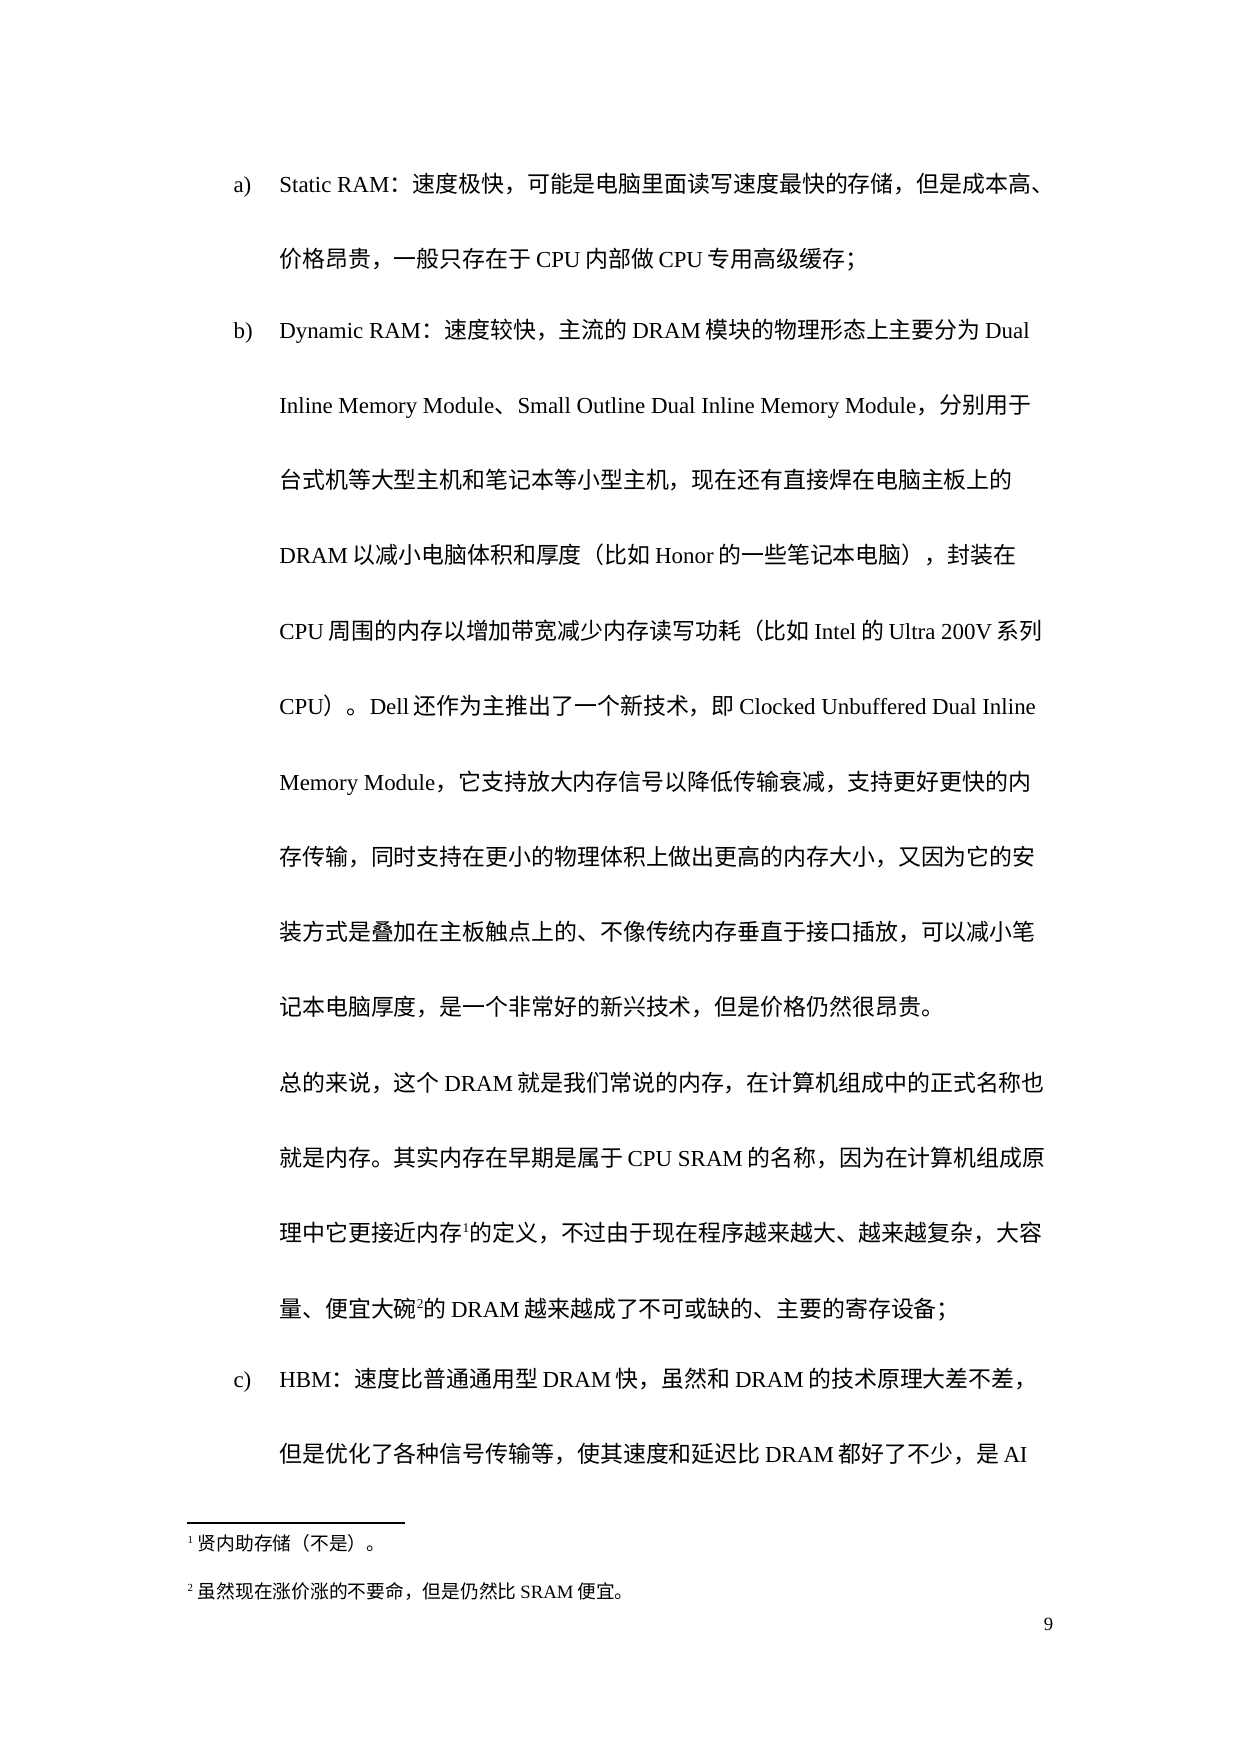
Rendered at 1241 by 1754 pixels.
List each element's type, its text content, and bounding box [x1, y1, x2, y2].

list Dynamic RAM：速度较快，主流的DRAM模块的物理形态上主要分为Dual Inline Memory Module、Small Outline Dual Inline Memory Module，分别用于台式机等大型主机和笔记本等小型主机，现在还有直接焊在电脑主板上的DRAM以减小电脑体积和厚度（比如Honor的一些笔记本电脑），封装在CPU周围的内存以增加带宽减少内存读写功耗（比如Intel的Ultra 200V系列CPU）。Dell还作为主推出了一个新技术，即Clocked Unbuffered Dual Inline Memory Module，它支持放大内存信号以降低传输衰减，支持更好更快的内存传输，同时支持在更小的物理体积上做出更高的内存大小，又因为它的安装方式是叠加在主板触点上的、不像传统内存垂直于接口插放，可以减小笔记本电脑厚度，是一个非常好的新兴技术，但是价格仍然很昂贵。 总的来说，这个DRAM就是我们常说的内存，在计算机组成中的正式名称也就是内存。其实内存在早期是属于CPU SRAM的名称，因为在计算机组成原理中它更接近内存的定义，不过由于现在程序越来越大、越来越复杂，大容量、便宜大碗的DRAM越来越成了不可或缺的、主要的寄存设备； [233, 296, 1053, 1340]
list Static RAM：速度极快，可能是电脑里面读写速度最快的存储，但是成本高、价格昂贵，一般只存在于CPU内部做CPU专用高级缓存； [233, 150, 1053, 290]
list HBM：速度比普通通用型DRAM快，虽然和DRAM的技术原理大差不差，但是优化了各种信号传输等，使其速度和延迟比DRAM都好了不少，是AI [233, 1345, 1053, 1485]
list 贤内助存储（不是）。 [187, 1529, 1053, 1556]
list 虽然现在涨价涨的不要命，但是仍然比SRAM便宜。 [187, 1577, 1053, 1604]
